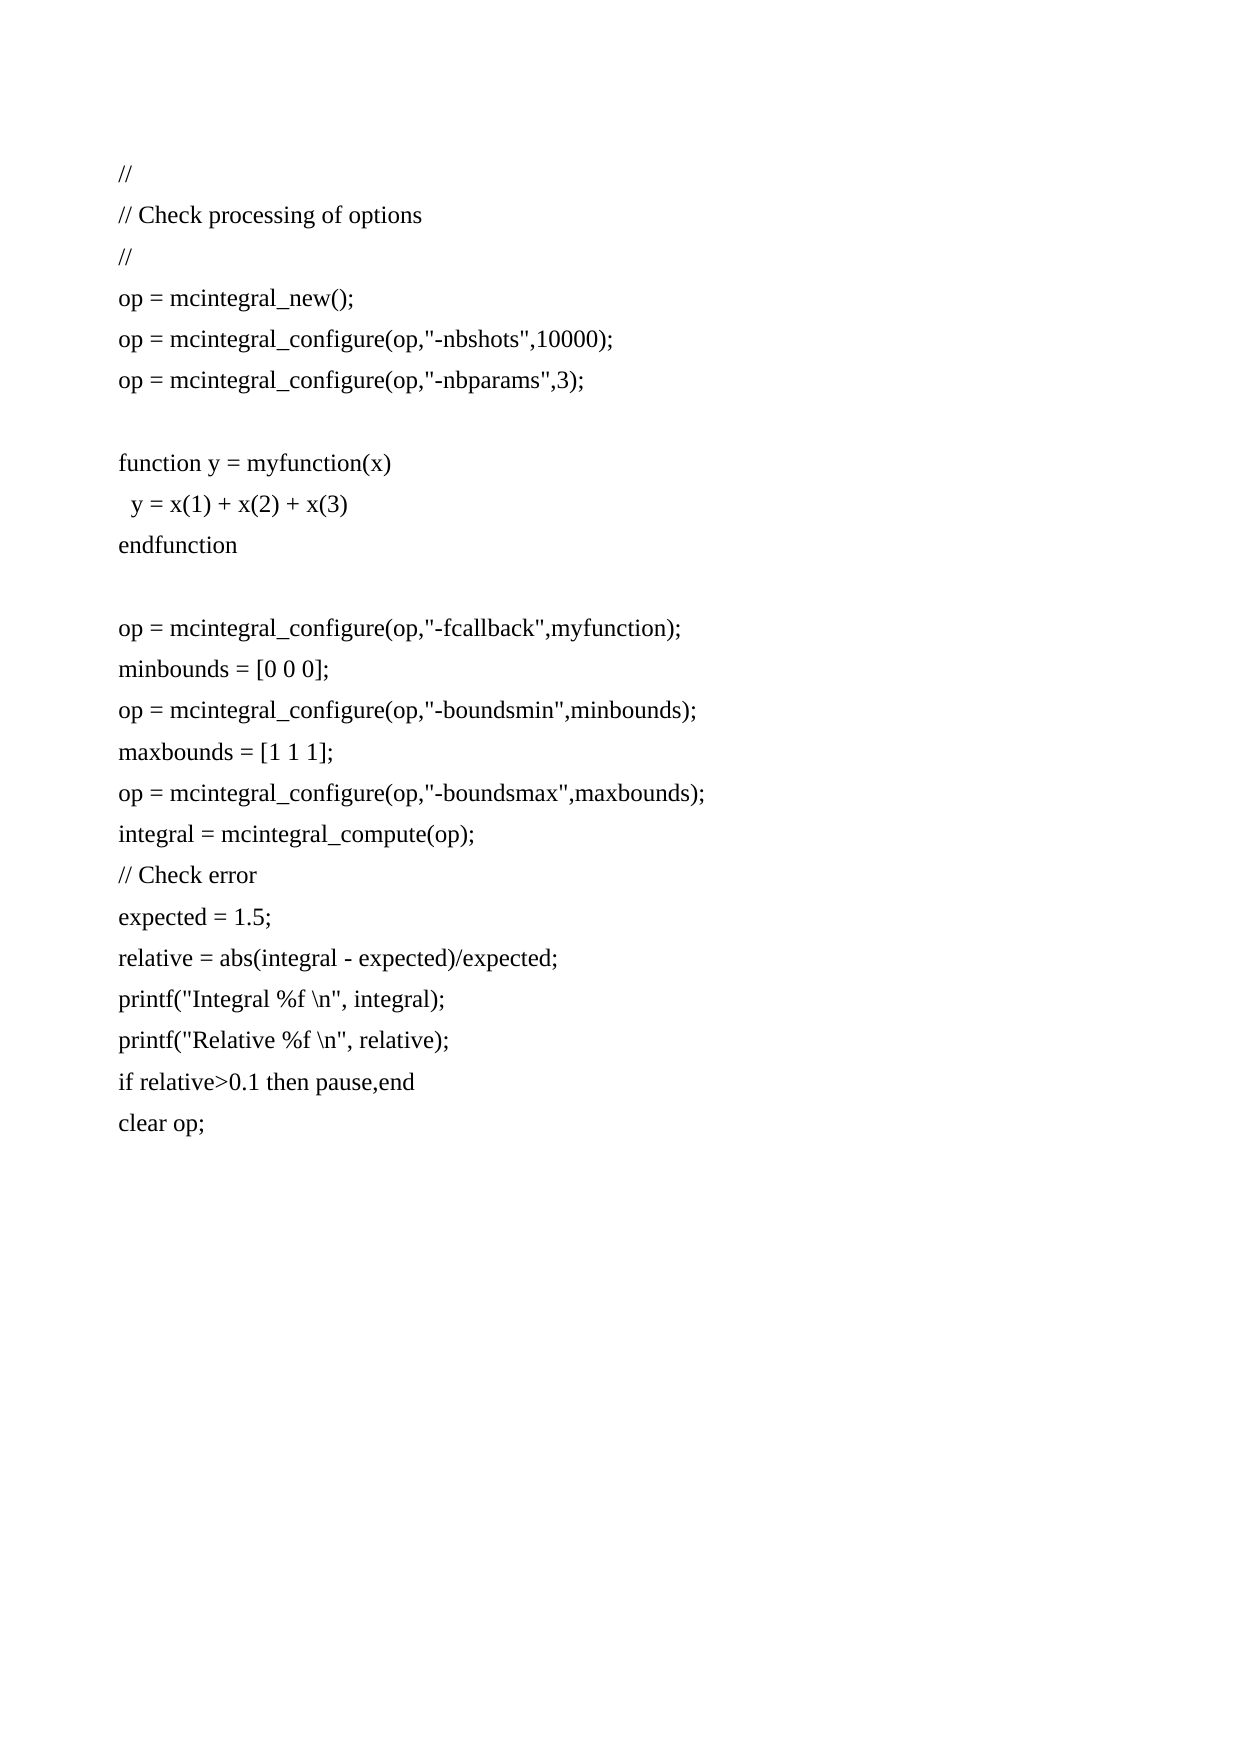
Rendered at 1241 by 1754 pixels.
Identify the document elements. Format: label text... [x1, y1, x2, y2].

text op = mcintegral_configure(op,"-boundsmax",maxbounds); [118, 778, 1122, 807]
text // [118, 242, 1122, 271]
text op = mcintegral_configure(op,"-fcallback",myfunction); [118, 613, 1122, 642]
text clear op; [118, 1108, 1122, 1137]
text // Check processing of options [118, 201, 1122, 229]
text relative = abs(integral - expected)/expected; [118, 943, 1122, 972]
text maxbounds = [1 1 1]; [118, 737, 1122, 766]
text endfunction [118, 531, 1122, 559]
text integral = mcintegral_compute(op); [118, 819, 1122, 848]
text // [118, 159, 1122, 188]
text printf("Relative %f \n", relative); [118, 1026, 1122, 1054]
text op = mcintegral_configure(op,"-nbparams",3); [118, 366, 1122, 394]
text y = x(1) + x(2) + x(3) [118, 489, 1122, 518]
text minbounds = [0 0 0]; [118, 654, 1122, 683]
text op = mcintegral_configure(op,"-nbshots",10000); [118, 324, 1122, 353]
text function y = myfunction(x) [118, 448, 1122, 477]
text if relative>0.1 then pause,end [118, 1067, 1122, 1096]
text op = mcintegral_configure(op,"-boundsmin",minbounds); [118, 696, 1122, 724]
text expected = 1.5; [118, 902, 1122, 931]
text op = mcintegral_new(); [118, 283, 1122, 312]
text // Check error [118, 861, 1122, 889]
text printf("Integral %f \n", integral); [118, 984, 1122, 1013]
